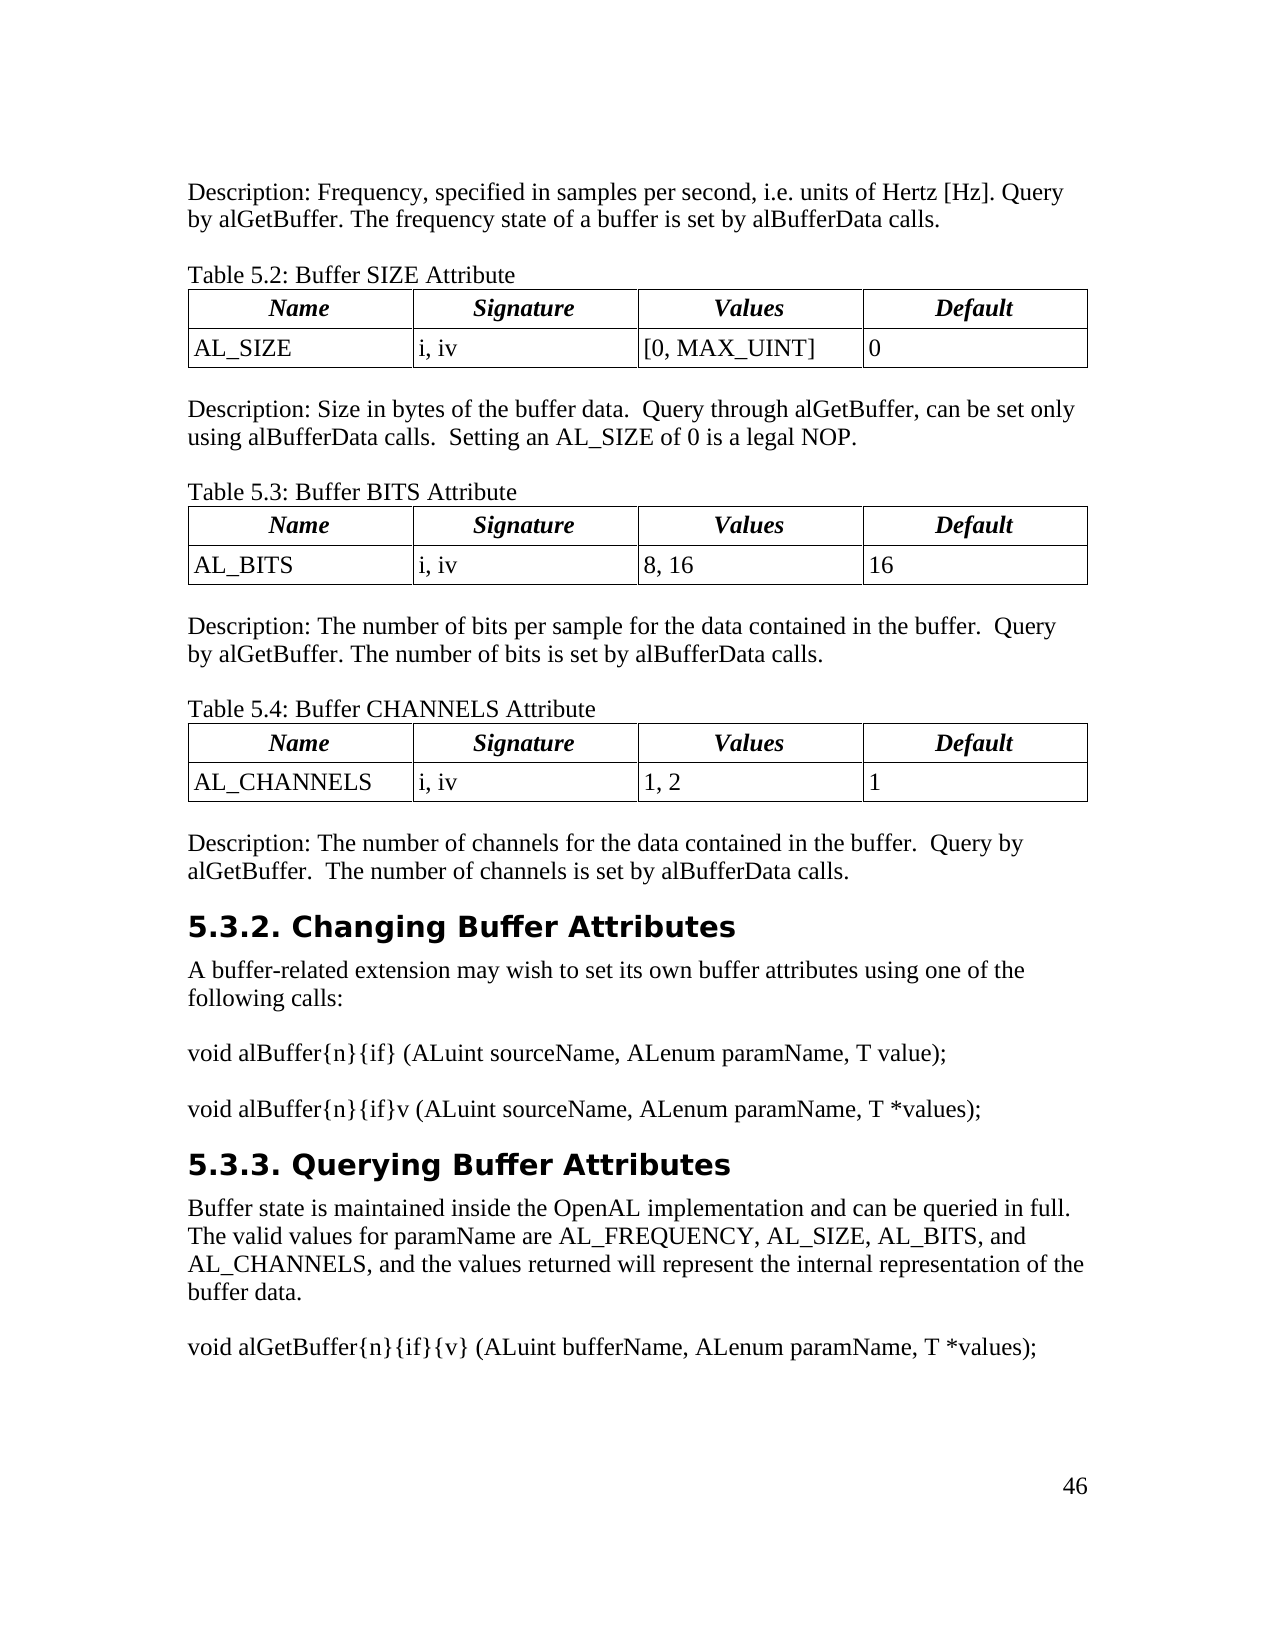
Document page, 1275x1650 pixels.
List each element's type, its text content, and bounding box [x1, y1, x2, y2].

text Table 5.3: Buffer BITS Attribute [187, 478, 1087, 506]
table_header Default [864, 507, 1087, 545]
table_cell i, iv [414, 546, 637, 584]
text void alBuffer{n}{if}v (ALuint sourceName, ALenum paramName, T *values); [187, 1095, 1087, 1123]
table_header Signature [414, 290, 637, 328]
text Description: The number of bits per sample for the data contained in the buffer. Query by alGetBuffer. The number of bits is set by alBufferData calls. [187, 612, 1087, 667]
table_cell AL_BITS [189, 546, 412, 584]
text Description: Size in bytes of the buffer data. Query through alGetBuffer, can be set only using alBufferData calls. Setting an AL_SIZE of 0 is a legal NOP. [187, 395, 1087, 450]
text A buffer-related extension may wish to set its own buffer attributes using one of the following calls: [187, 956, 1087, 1012]
table_header Default [864, 290, 1087, 328]
table_header Values [639, 507, 862, 545]
table_header Name [189, 290, 412, 328]
text Description: The number of channels for the data contained in the buffer. Query by alGetBuffer. The number of channels is set by alBufferData calls. [187, 829, 1087, 885]
table_cell 8, 16 [639, 546, 862, 584]
table_cell 0 [864, 329, 1087, 367]
table_cell 1, 2 [639, 763, 862, 801]
table_header Signature [414, 724, 637, 762]
text void alGetBuffer{n}{if}{v} (ALuint bufferName, ALenum paramName, T *values); [187, 1333, 1087, 1361]
text Description: Frequency, specified in samples per second, i.e. units of Hertz [Hz]. Query by alGetBuffer. The frequency state of a buffer is set by alBufferData calls. [187, 178, 1087, 233]
text void alBuffer{n}{if} (ALuint sourceName, ALenum paramName, T value); [187, 1039, 1087, 1067]
table_cell 1 [864, 763, 1087, 801]
table_header Signature [414, 507, 637, 545]
table_cell [0, MAX_UINT] [639, 329, 862, 367]
text Table 5.4: Buffer CHANNELS Attribute [187, 695, 1087, 723]
table_header Name [189, 507, 412, 545]
table_cell i, iv [414, 763, 637, 801]
table_header Default [864, 724, 1087, 762]
subtitle Changing Buffer Attributes [187, 910, 1087, 944]
table_header Values [639, 290, 862, 328]
table_header Values [639, 724, 862, 762]
table_cell i, iv [414, 329, 637, 367]
text Buffer state is maintained inside the OpenAL implementation and can be queried in full. The valid values for paramName are AL_FREQUENCY, AL_SIZE, AL_BITS, and AL_CHANNELS, and the values returned will represent the internal representation of the buffer data. [187, 1194, 1087, 1305]
table_cell 16 [864, 546, 1087, 584]
subtitle Querying Buffer Attributes [187, 1148, 1087, 1182]
table_cell AL_SIZE [189, 329, 412, 367]
text Table 5.2: Buffer SIZE Attribute [187, 261, 1087, 288]
table_header Name [189, 724, 412, 762]
table_cell AL_CHANNELS [189, 763, 412, 801]
